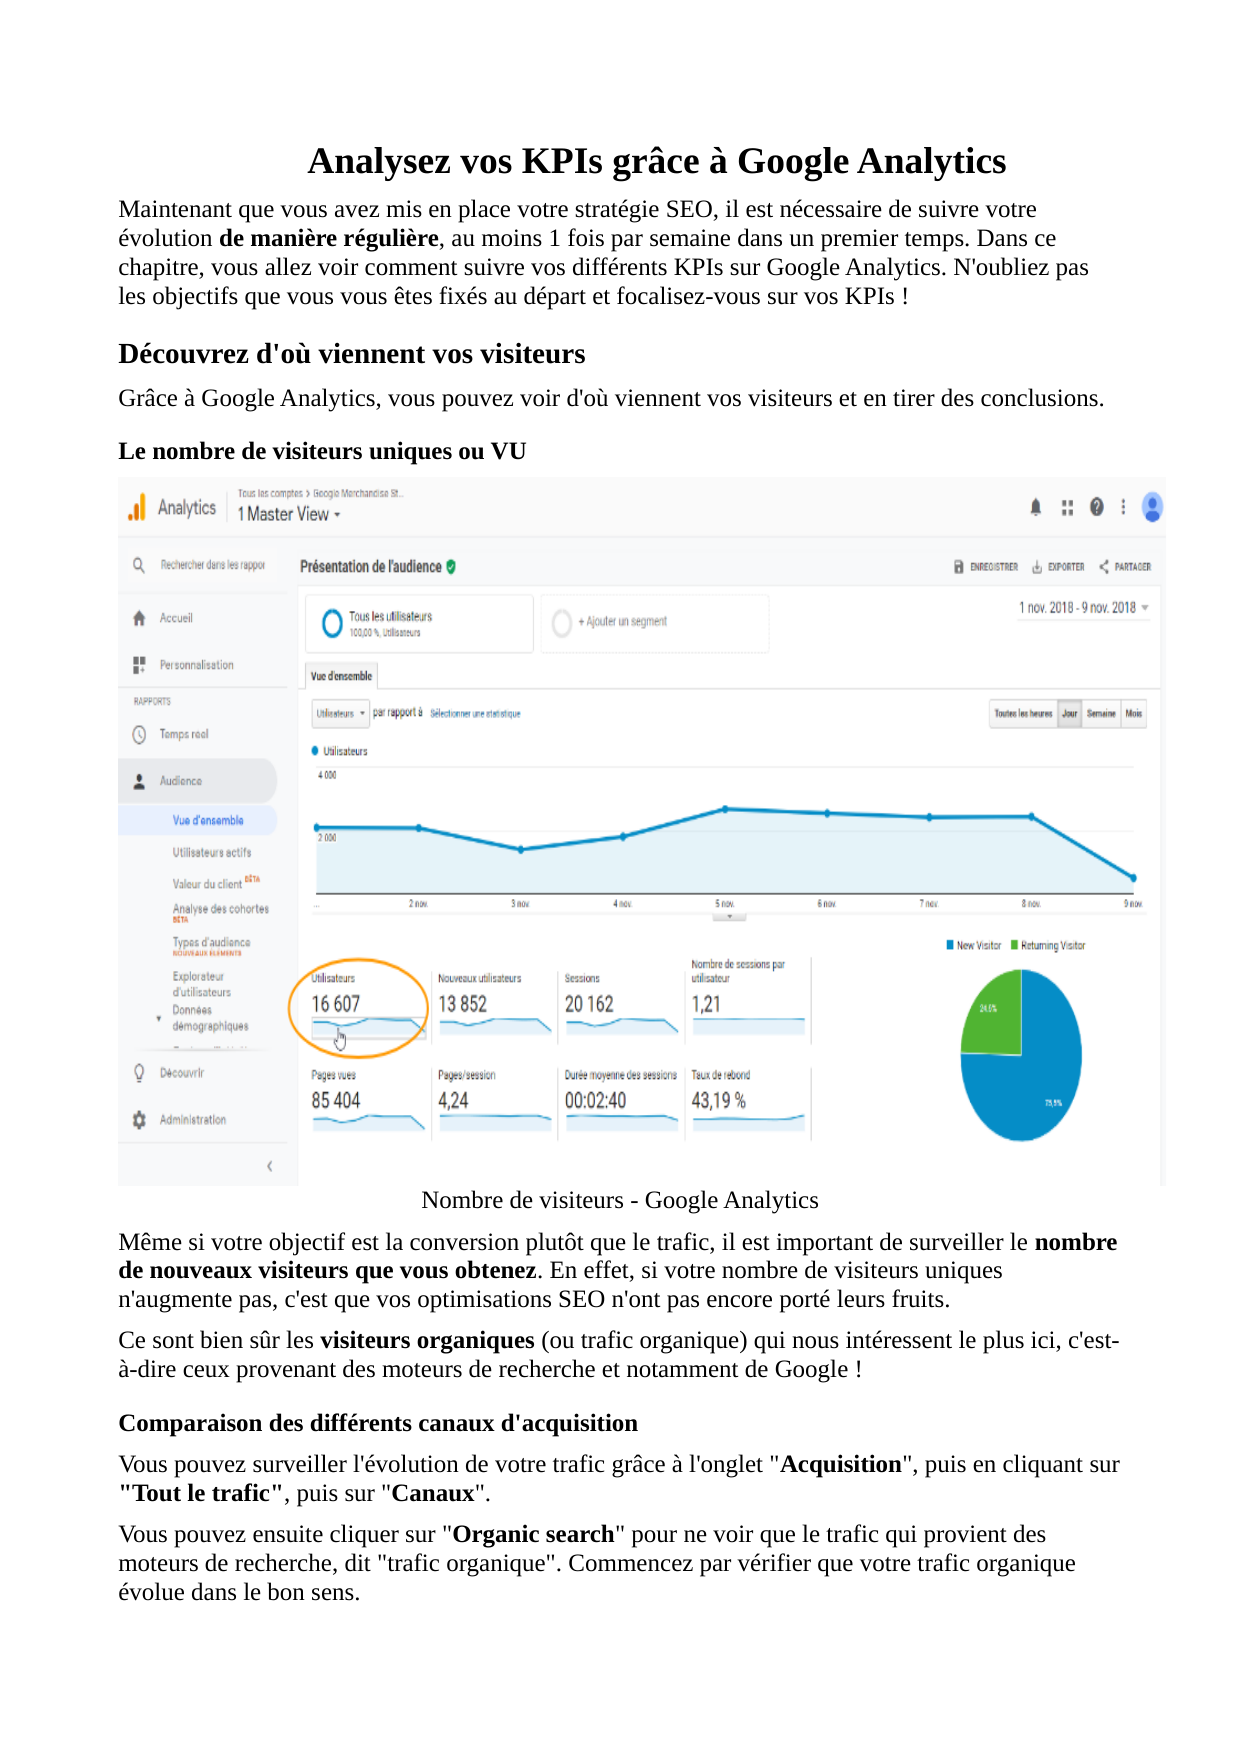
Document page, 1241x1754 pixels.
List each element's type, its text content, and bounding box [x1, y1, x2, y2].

text Grâce à Google Analytics, vous pouvez voir d'où viennent vos visiteurs et en tirer des conclusions. [118, 383, 1122, 411]
text Vous pouvez surveiller l'évolution de votre trafic grâce à l'onglet "Acquisition", puis en cliquant sur "Tout le trafic", puis sur "Canaux". [118, 1449, 1122, 1507]
subtitle Découvrez d'où viennent vos visiteurs [118, 337, 1122, 370]
subtitle Analysez vos KPIs grâce à Google Analytics [162, 139, 1122, 182]
text Ce sont bien sûr les visiteurs organiques (ou trafic organique) qui nous intéressent le plus ici, c'est-à-dire ceux provenant des moteurs de recherche et notamment de Google ! [118, 1326, 1122, 1383]
subtitle Comparaison des différents canaux d'acquisition [118, 1408, 1122, 1437]
text Maintenant que vous avez mis en place votre stratégie SEO, il est nécessaire de suivre votre évolution de manière régulière, au moins 1 fois par semaine dans un premier temps. Dans ce chapitre, vous allez voir comment suivre vos différents KPIs sur Google Analytics. N'oubliez pas les objectifs que vous vous êtes fixés au départ et focalisez-vous sur vos KPIs ! [118, 194, 1122, 309]
subtitle Le nombre de visiteurs uniques ou VU [118, 436, 1122, 465]
text Nombre de visiteurs - Google Analytics [118, 1186, 1122, 1214]
text Même si votre objectif est la conversion plutôt que le trafic, il est important de surveiller le nombre de nouveaux visiteurs que vous obtenez. En effet, si votre nombre de visiteurs uniques n'augmente pas, c'est que vos optimisations SEO n'ont pas encore porté leurs fruits. [118, 1227, 1122, 1313]
text Vous pouvez ensuite cliquer sur "Organic search" pour ne voir que le trafic qui provient des moteurs de recherche, dit "trafic organique". Commencez par vérifier que votre trafic organique évolue dans le bon sens. [118, 1519, 1122, 1606]
picture [118, 477, 1167, 1186]
